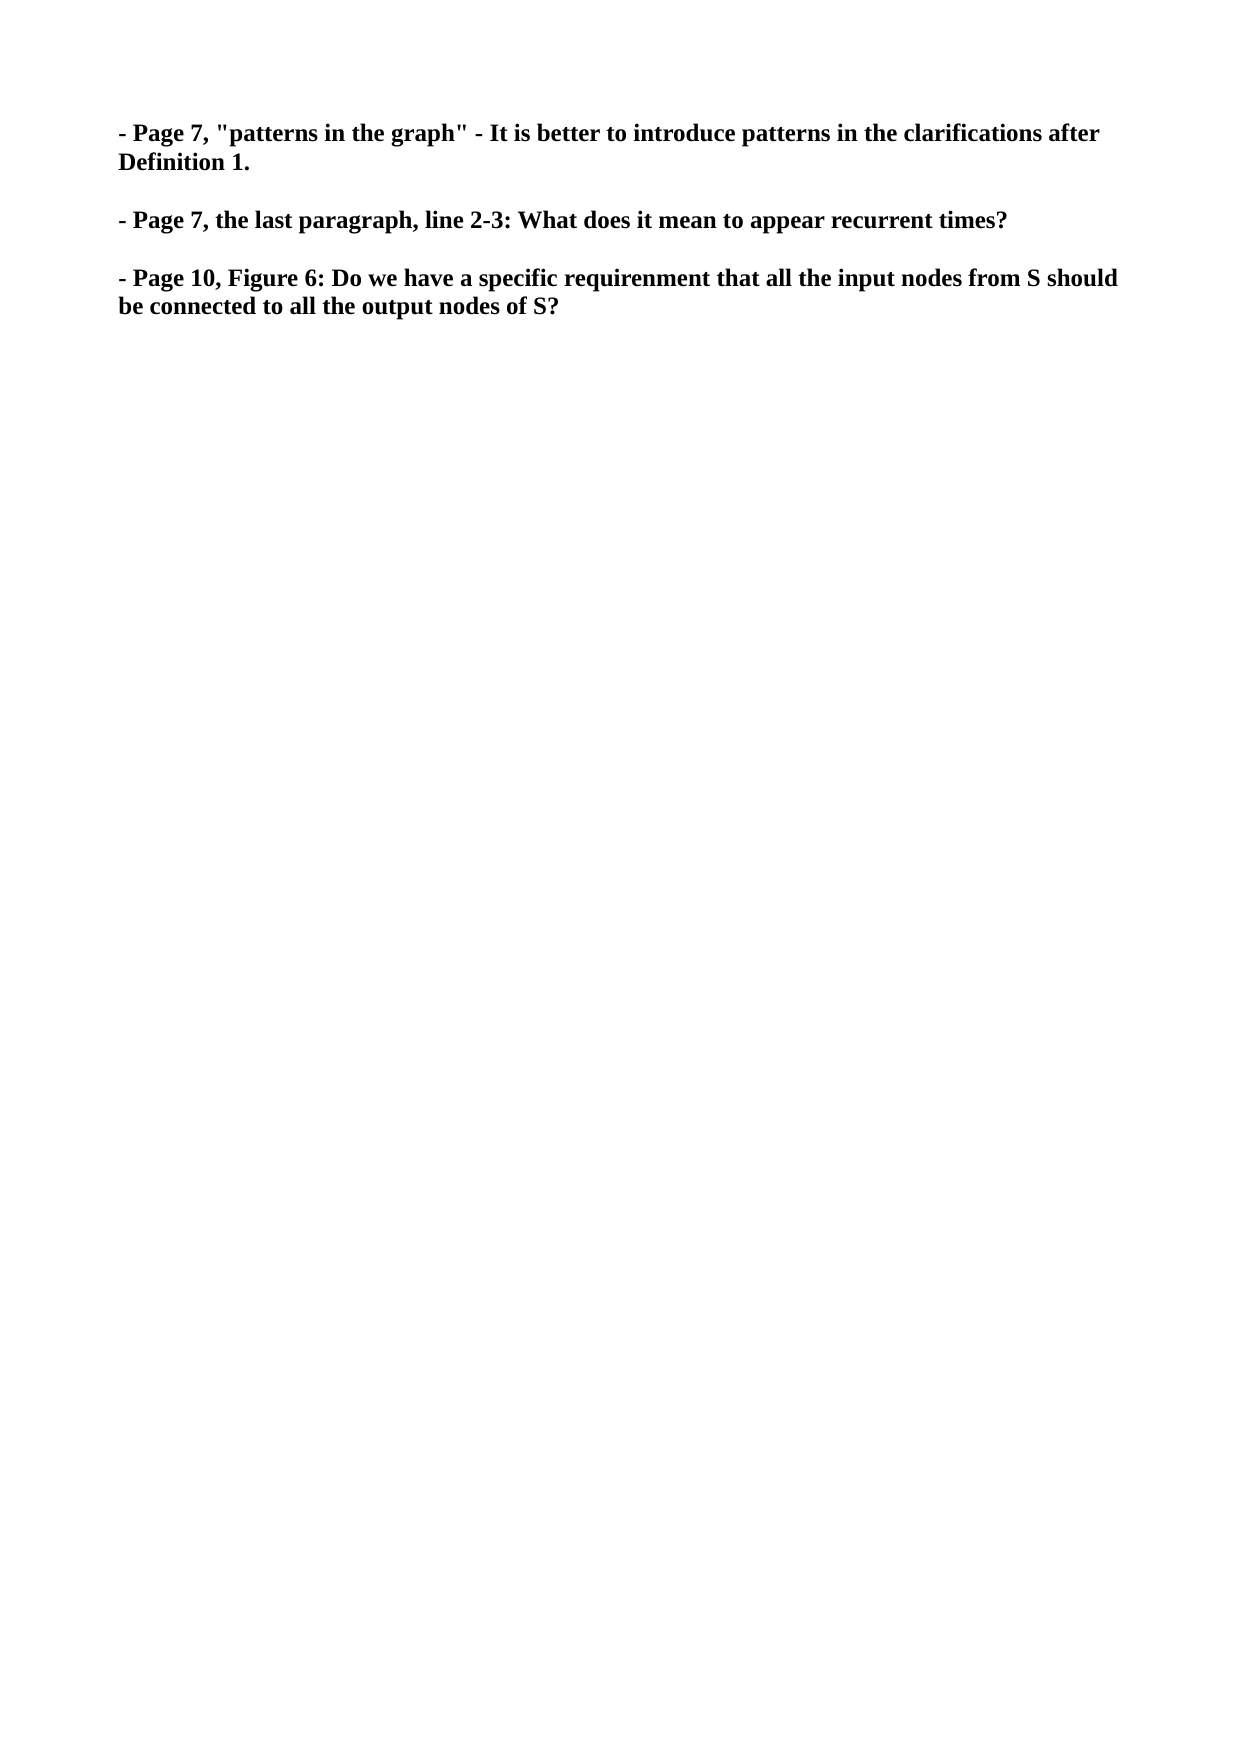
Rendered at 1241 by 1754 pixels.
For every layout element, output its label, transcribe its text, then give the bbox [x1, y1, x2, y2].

text - Page 7, "patterns in the graph" - It is better to introduce patterns in the clarifications after Definition 1. [118, 118, 1122, 176]
text - Page 10, Figure 6: Do we have a specific requirenment that all the input nodes from S should be connected to all the output nodes of S? [118, 263, 1122, 320]
text - Page 7, the last paragraph, line 2-3: What does it mean to appear recurrent times? [118, 205, 1122, 234]
